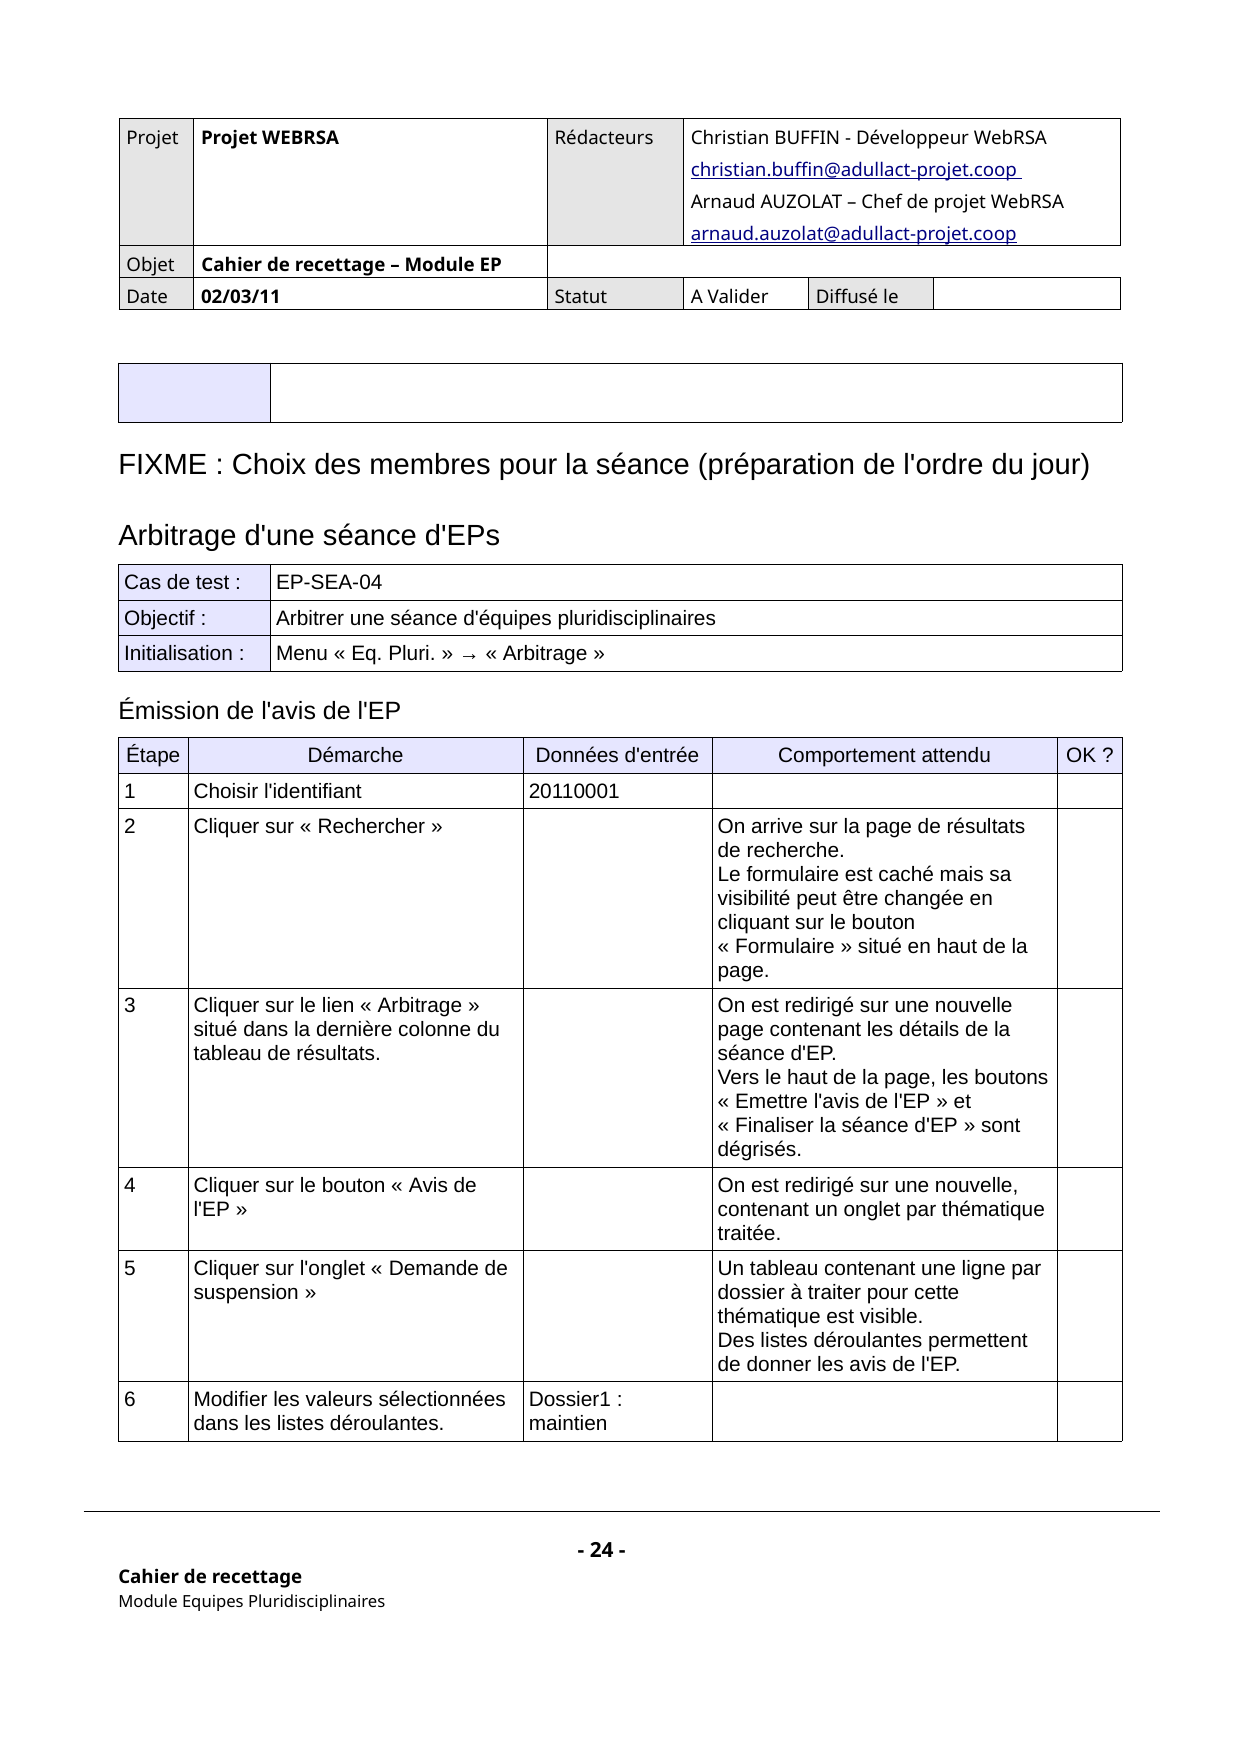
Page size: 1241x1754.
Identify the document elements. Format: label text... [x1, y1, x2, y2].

table_cell [119, 364, 270, 422]
table_cell Cliquer sur le lien « Arbitrage » situé dans la dernière colonne du tableau de résultats. [189, 989, 523, 1167]
table_header Démarche [189, 738, 523, 773]
table_cell 4 [119, 1168, 188, 1250]
table_cell Un tableau contenant une ligne par dossier à traiter pour cette thématique est visible. Des listes déroulantes permettent de donner les avis de l'EP. [713, 1251, 1057, 1381]
table_cell [524, 809, 712, 987]
table_cell [1058, 774, 1122, 808]
subtitle Arbitrage d'une séance d'EPs [118, 518, 1122, 552]
table_cell [713, 1382, 1057, 1441]
table_cell On est redirigé sur une nouvelle page contenant les détails de la séance d'EP. Vers le haut de la page, les boutons « Emettre l'avis de l'EP » et « Finaliser la séance d'EP » sont dégrisés. [713, 989, 1057, 1167]
table_header Données d'entrée [524, 738, 712, 773]
table_cell Initialisation : [119, 636, 270, 671]
table_cell [524, 1251, 712, 1381]
table_cell 6 [119, 1382, 188, 1441]
table_cell Dossier1 : maintien [524, 1382, 712, 1441]
table_cell [524, 1168, 712, 1250]
table_cell Cliquer sur le bouton « Avis de l'EP » [189, 1168, 523, 1250]
table_cell Arbitrer une séance d'équipes pluridisciplinaires [271, 601, 1122, 635]
table_cell Objectif : [119, 601, 270, 635]
table_cell [1058, 809, 1122, 987]
table_header Comportement attendu [713, 738, 1057, 773]
table_cell [1058, 1251, 1122, 1381]
table_cell Cliquer sur « Rechercher » [189, 809, 523, 987]
table_cell [271, 364, 1122, 422]
table_cell 20110001 [524, 774, 712, 808]
subtitle FIXME : Choix des membres pour la séance (préparation de l'ordre du jour) [118, 447, 1122, 481]
table_cell 5 [119, 1251, 188, 1381]
table_cell 2 [119, 809, 188, 987]
table_cell [1058, 1382, 1122, 1441]
table_cell [1058, 989, 1122, 1167]
table_cell Menu « Eq. Pluri. » → « Arbitrage » [271, 636, 1122, 671]
table_cell [713, 774, 1057, 808]
table_cell 3 [119, 989, 188, 1167]
table_cell On est redirigé sur une nouvelle, contenant un onglet par thématique traitée. [713, 1168, 1057, 1250]
table_header Étape [119, 738, 188, 773]
table_cell Cliquer sur l'onglet « Demande de suspension » [189, 1251, 523, 1381]
table_cell Choisir l'identifiant [189, 774, 523, 808]
subtitle Émission de l'avis de l'EP [118, 696, 1122, 724]
table_header Cas de test : [119, 565, 270, 600]
table_cell Modifier les valeurs sélectionnées dans les listes déroulantes. [189, 1382, 523, 1441]
table_header OK ? [1058, 738, 1122, 773]
table_cell [1058, 1168, 1122, 1250]
table_cell 1 [119, 774, 188, 808]
table_cell [524, 989, 712, 1167]
table_header EP-SEA-04 [271, 565, 1122, 600]
table_cell On arrive sur la page de résultats de recherche. Le formulaire est caché mais sa visibilité peut être changée en cliquant sur le bouton « Formulaire » situé en haut de la page. [713, 809, 1057, 987]
